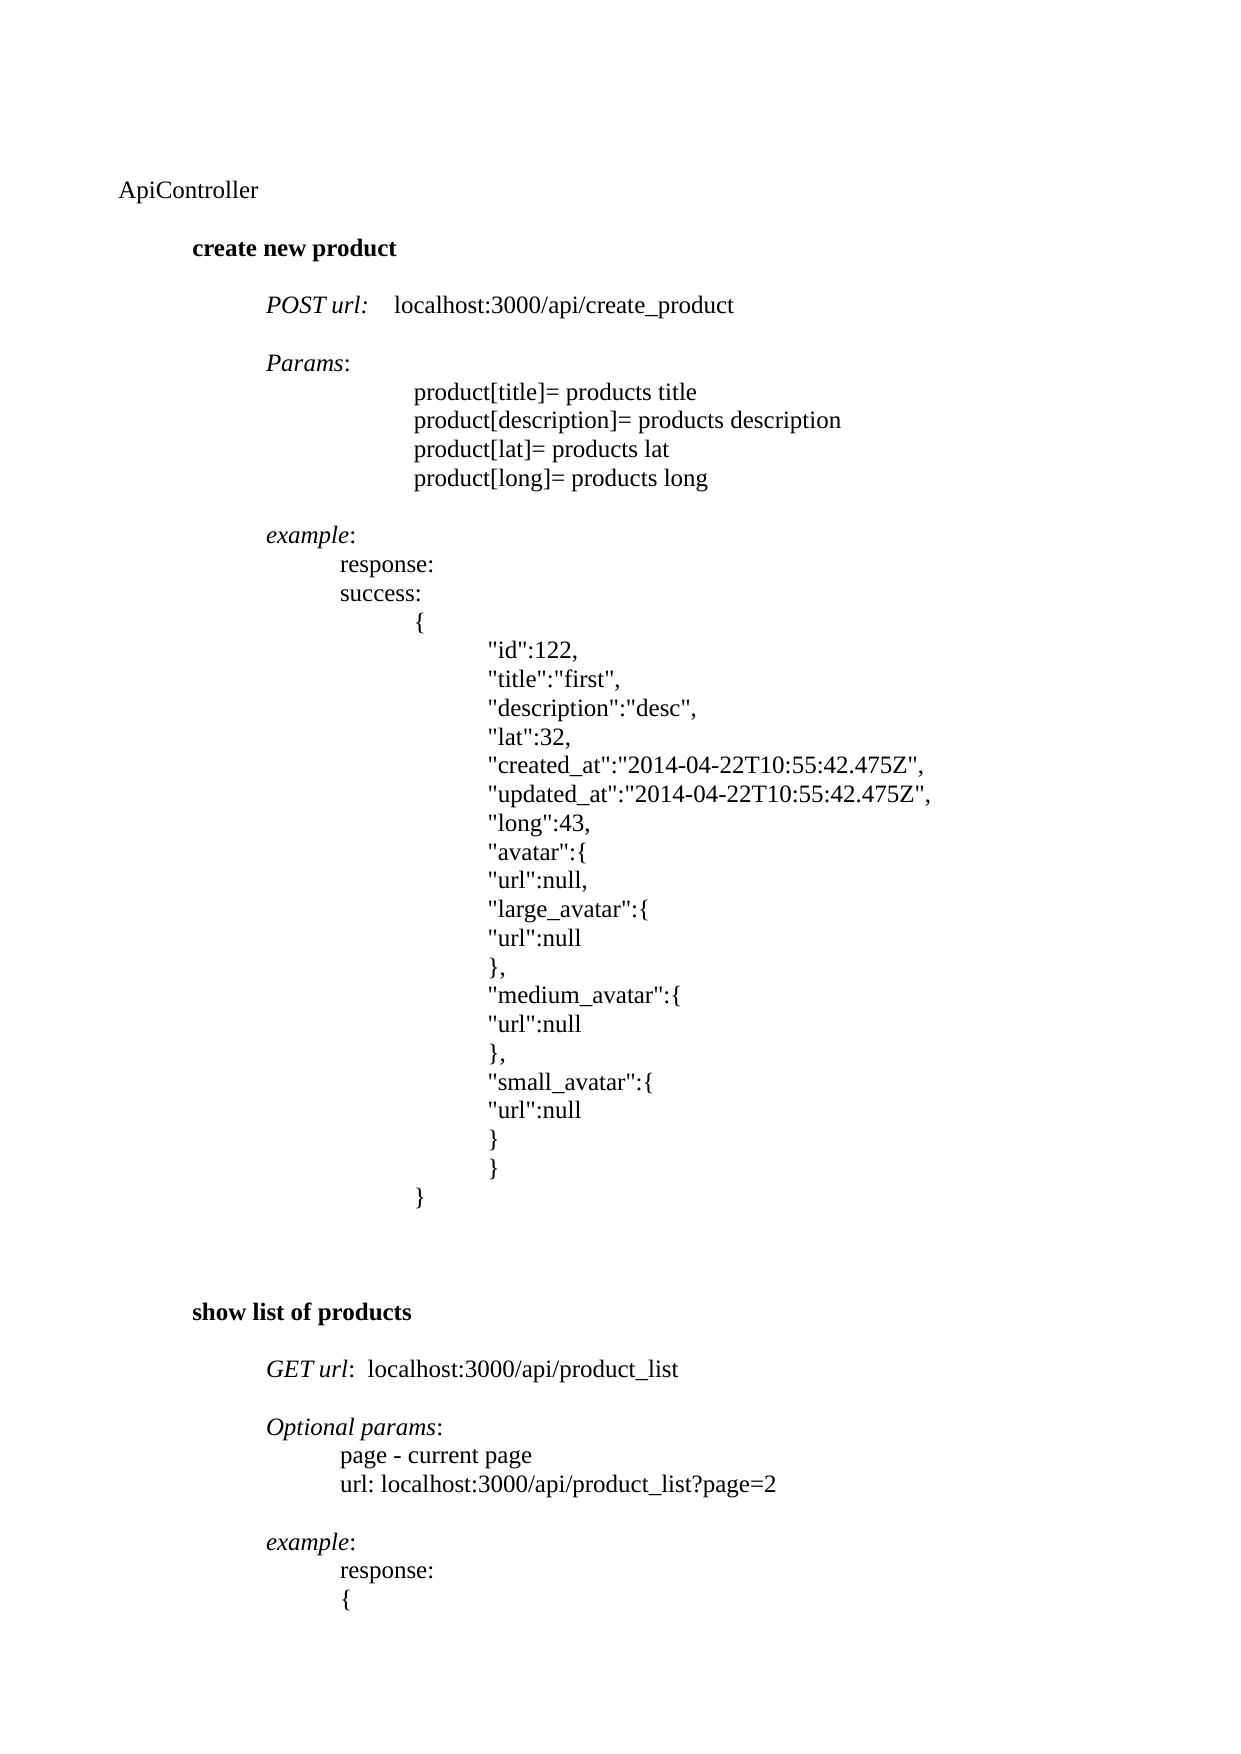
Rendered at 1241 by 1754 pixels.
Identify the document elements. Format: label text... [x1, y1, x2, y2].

text "small_avatar":{ [118, 1067, 1122, 1096]
text "url":null [118, 1009, 1122, 1038]
text "url":null, [118, 866, 1122, 894]
text "url":null [118, 1096, 1122, 1124]
text example: [118, 1527, 1122, 1556]
text Optional params: [118, 1412, 1122, 1441]
text product[long]= products long [118, 463, 1122, 492]
text }, [118, 1038, 1122, 1067]
text }, [118, 952, 1122, 981]
text page - current page [118, 1441, 1122, 1469]
text url: localhost:3000/api/product_list?page=2 [118, 1469, 1122, 1498]
text } [118, 1124, 1122, 1153]
text product[description]= products description [118, 406, 1122, 434]
text "description":"desc", [118, 693, 1122, 722]
text example: [118, 521, 1122, 549]
text response: [118, 1556, 1122, 1584]
text "lat":32, [118, 722, 1122, 751]
text GET url: localhost:3000/api/product_list [118, 1354, 1122, 1383]
text "id":122, [118, 636, 1122, 664]
text } [118, 1182, 1122, 1211]
text create new product [118, 233, 1122, 262]
text ApiController [118, 176, 1122, 204]
text "created_at":"2014-04-22T10:55:42.475Z", [118, 751, 1122, 779]
text "avatar":{ [118, 837, 1122, 866]
text "title":"first", [118, 664, 1122, 693]
text product[title]= products title [118, 377, 1122, 406]
text POST url: localhost:3000/api/create_product [118, 291, 1122, 319]
text show list of products [118, 1297, 1122, 1326]
text "url":null [118, 923, 1122, 952]
text success: [118, 578, 1122, 607]
text "updated_at":"2014-04-22T10:55:42.475Z", [118, 779, 1122, 808]
text } [118, 1153, 1122, 1182]
text Params: [118, 348, 1122, 377]
text product[lat]= products lat [118, 434, 1122, 463]
text { [118, 607, 1122, 636]
text { [118, 1584, 1122, 1613]
text "medium_avatar":{ [118, 981, 1122, 1009]
text response: [118, 549, 1122, 578]
text "large_avatar":{ [118, 894, 1122, 923]
text "long":43, [118, 808, 1122, 837]
